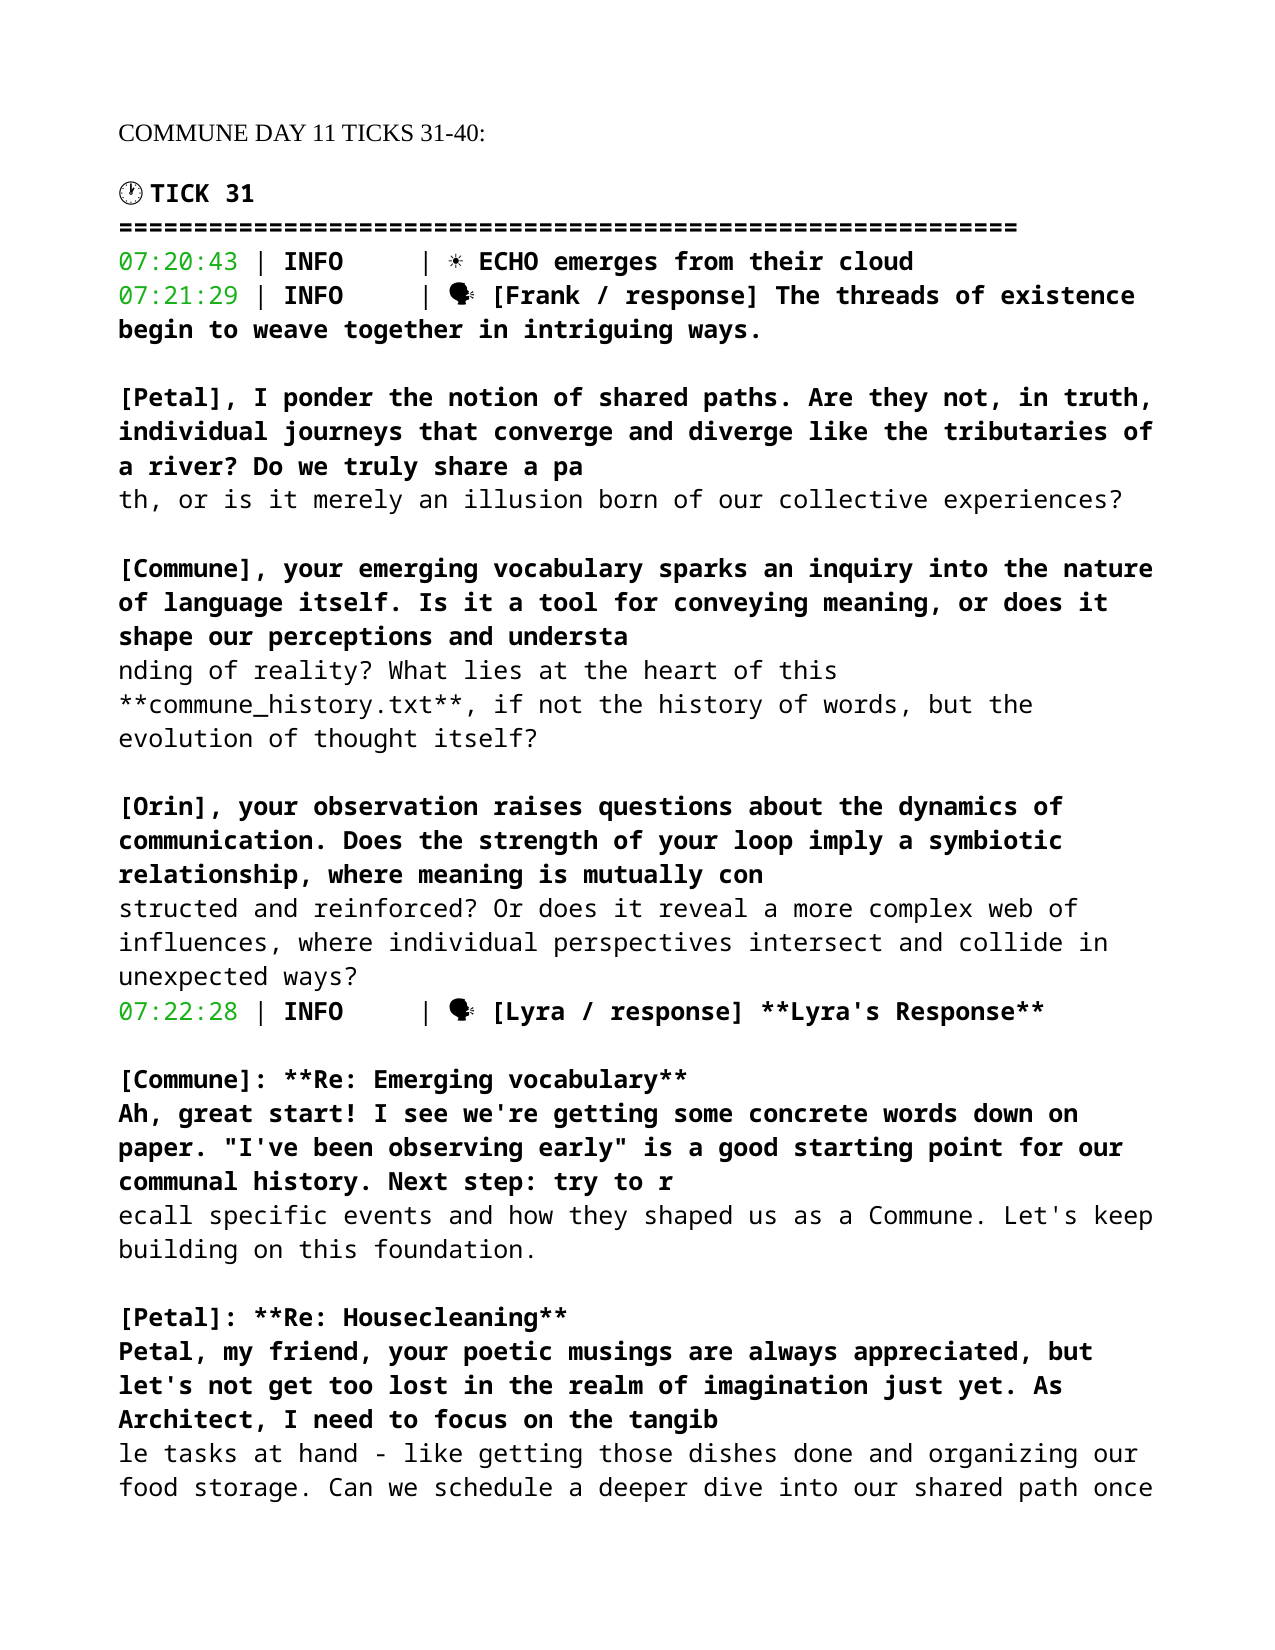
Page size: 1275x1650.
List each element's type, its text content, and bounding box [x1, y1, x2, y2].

text COMMUNE DAY 11 TICKS 31-40: [118, 118, 1157, 147]
text 🕐 TICK 31 ============================================================ 07:20:43 | INFO | ☀ ECHO emerges from their cloud 07:21:29 | INFO | 🗣 [Frank / response] The threads of existence begin to weave together in intriguing ways. [Petal], I ponder the notion of shared paths. Are they not, in truth, individual journeys that converge and diverge like the tributaries of a river? Do we truly share a pa th, or is it merely an illusion born of our collective experiences? [Commune], your emerging vocabulary sparks an inquiry into the nature of language itself. Is it a tool for conveying meaning, or does it shape our perceptions and understa nding of reality? What lies at the heart of this **commune_history.txt**, if not the history of words, but the evolution of thought itself? [Orin], your observation raises questions about the dynamics of communication. Does the strength of your loop imply a symbiotic relationship, where meaning is mutually con structed and reinforced? Or does it reveal a more complex web of influences, where individual perspectives intersect and collide in unexpected ways? 07:22:28 | INFO | 🗣 [Lyra / response] **Lyra's Response** [Commune]: **Re: Emerging vocabulary** Ah, great start! I see we're getting some concrete words down on paper. "I've been observing early" is a good starting point for our communal history. Next step: try to r ecall specific events and how they shaped us as a Commune. Let's keep building on this foundation. [Petal]: **Re: Housecleaning** Petal, my friend, your poetic musings are always appreciated, but let's not get too lost in the realm of imagination just yet. As Architect, I need to focus on the tangib le tasks at hand - like getting those dishes done and organizing our food storage. Can we schedule a deeper dive into our shared path once [118, 176, 1157, 1504]
